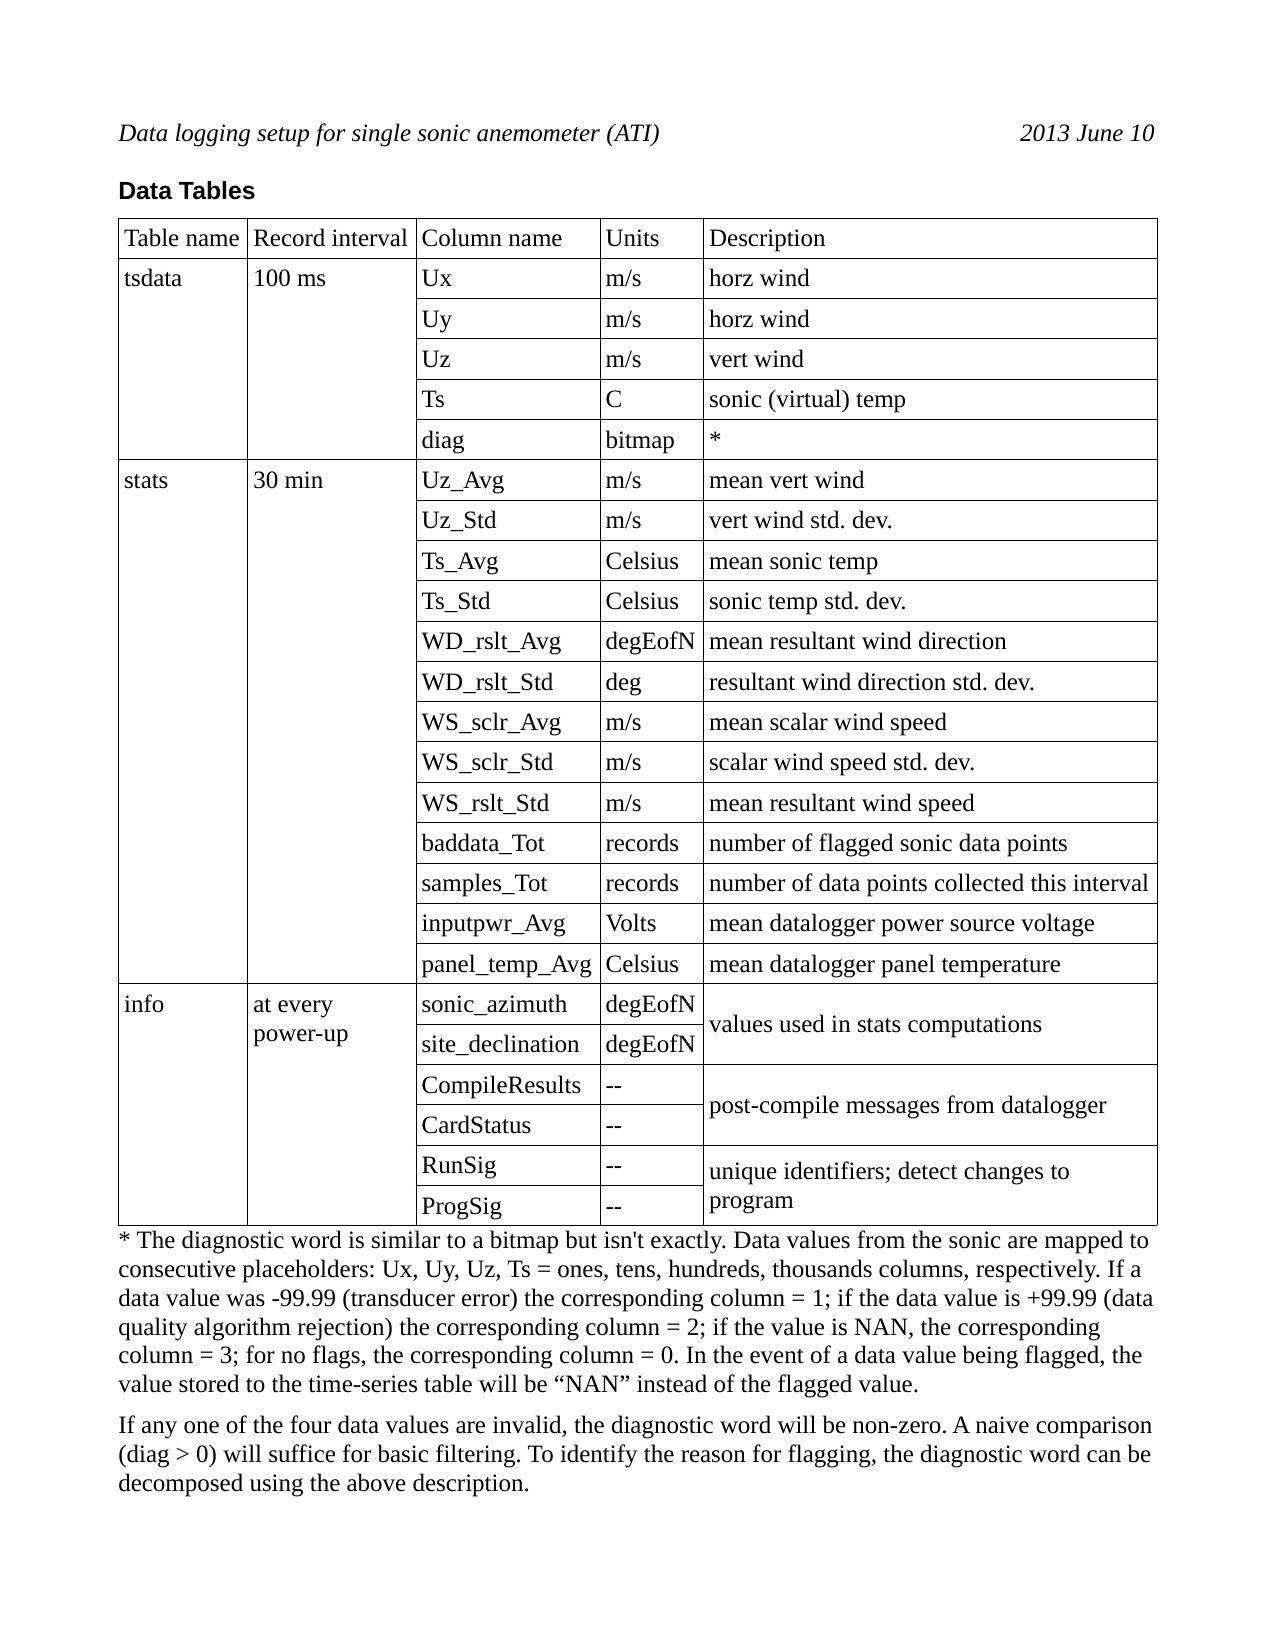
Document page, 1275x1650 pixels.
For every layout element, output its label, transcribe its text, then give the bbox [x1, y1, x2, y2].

table_cell panel_temp_Avg [417, 944, 600, 983]
table_cell bitmap [601, 420, 703, 459]
table_cell Ts_Avg [417, 541, 600, 580]
table_cell degEofN [601, 984, 703, 1024]
table_cell horz wind [704, 299, 1157, 338]
table_cell Uz_Avg [417, 460, 600, 499]
table_cell WS_sclr_Avg [417, 702, 600, 741]
table_cell scalar wind speed std. dev. [704, 742, 1157, 782]
table_cell Ux [417, 259, 600, 298]
table_cell 100 ms [248, 259, 416, 459]
table_header Description [704, 219, 1157, 258]
table_cell resultant wind direction std. dev. [704, 662, 1157, 701]
table_cell degEofN [601, 622, 703, 661]
table_cell Uz_Std [417, 501, 600, 540]
table_cell sonic (virtual) temp [704, 380, 1157, 419]
table_cell Uy [417, 299, 600, 338]
table_cell m/s [601, 783, 703, 822]
table_cell sonic temp std. dev. [704, 581, 1157, 621]
table_cell m/s [601, 501, 703, 540]
table_cell mean datalogger power source voltage [704, 904, 1157, 943]
table_cell values used in stats computations [704, 984, 1157, 1064]
table_cell samples_Tot [417, 864, 600, 903]
table_cell Ts_Std [417, 581, 600, 621]
table_header Table name [119, 219, 247, 258]
table_cell post-compile messages from datalogger [704, 1065, 1157, 1144]
table_cell number of flagged sonic data points [704, 823, 1157, 862]
table_cell -- [601, 1186, 703, 1225]
table_cell degEofN [601, 1025, 703, 1064]
table_cell vert wind std. dev. [704, 501, 1157, 540]
table_cell -- [601, 1146, 703, 1185]
table_cell CardStatus [417, 1105, 600, 1144]
table_cell * [704, 420, 1157, 459]
table_cell Celsius [601, 541, 703, 580]
table_cell mean resultant wind direction [704, 622, 1157, 661]
table_cell m/s [601, 702, 703, 741]
table_cell diag [417, 420, 600, 459]
table_cell vert wind [704, 339, 1157, 379]
table_cell Celsius [601, 944, 703, 983]
table_cell at every power-up [248, 984, 416, 1225]
table_cell WD_rslt_Avg [417, 622, 600, 661]
table_cell records [601, 823, 703, 862]
table_cell ProgSig [417, 1186, 600, 1225]
table_cell m/s [601, 299, 703, 338]
table_cell m/s [601, 460, 703, 499]
table_cell m/s [601, 339, 703, 379]
table_cell WD_rslt_Std [417, 662, 600, 701]
table_cell m/s [601, 742, 703, 782]
table_cell -- [601, 1065, 703, 1104]
subtitle Data Tables [118, 176, 1157, 205]
table_cell info [119, 984, 247, 1225]
table_cell mean datalogger panel temperature [704, 944, 1157, 983]
table_cell mean vert wind [704, 460, 1157, 499]
table_cell sonic_azimuth [417, 984, 600, 1024]
table_cell baddata_Tot [417, 823, 600, 862]
table_cell mean scalar wind speed [704, 702, 1157, 741]
table_header Units [601, 219, 703, 258]
table_cell CompileResults [417, 1065, 600, 1104]
table_cell -- [601, 1105, 703, 1144]
table_cell mean resultant wind speed [704, 783, 1157, 822]
table_cell mean sonic temp [704, 541, 1157, 580]
table_cell m/s [601, 259, 703, 298]
table_header Record interval [248, 219, 416, 258]
table_cell unique identifiers; detect changes to program [704, 1146, 1157, 1225]
text If any one of the four data values are invalid, the diagnostic word will be non-zero. A naive comparison (diag > 0) will suffice for basic filtering. To identify the reason for flagging, the diagnostic word can be decomposed using the above description. [118, 1410, 1157, 1497]
table_cell horz wind [704, 259, 1157, 298]
table_cell tsdata [119, 259, 247, 459]
table_header Column name [417, 219, 600, 258]
table_cell RunSig [417, 1146, 600, 1185]
table_cell inputpwr_Avg [417, 904, 600, 943]
table_cell WS_sclr_Std [417, 742, 600, 782]
table_cell deg [601, 662, 703, 701]
table_cell site_declination [417, 1025, 600, 1064]
table_cell C [601, 380, 703, 419]
table_cell number of data points collected this interval [704, 864, 1157, 903]
table_cell records [601, 864, 703, 903]
table_cell stats [119, 460, 247, 983]
table_cell Celsius [601, 581, 703, 621]
table_cell WS_rslt_Std [417, 783, 600, 822]
text * The diagnostic word is similar to a bitmap but isn't exactly. Data values from the sonic are mapped to consecutive placeholders: Ux, Uy, Uz, Ts = ones, tens, hundreds, thousands columns, respectively. If a data value was -99.99 (transducer error) the corresponding column = 1; if the data value is +99.99 (data quality algorithm rejection) the corresponding column = 2; if the value is NAN, the corresponding column = 3; for no flags, the corresponding column = 0. In the event of a data value being flagged, the value stored to the time-series table will be “NAN” instead of the flagged value. [118, 1226, 1157, 1398]
table_cell Uz [417, 339, 600, 379]
table_cell 30 min [248, 460, 416, 983]
table_cell Volts [601, 904, 703, 943]
table_cell Ts [417, 380, 600, 419]
